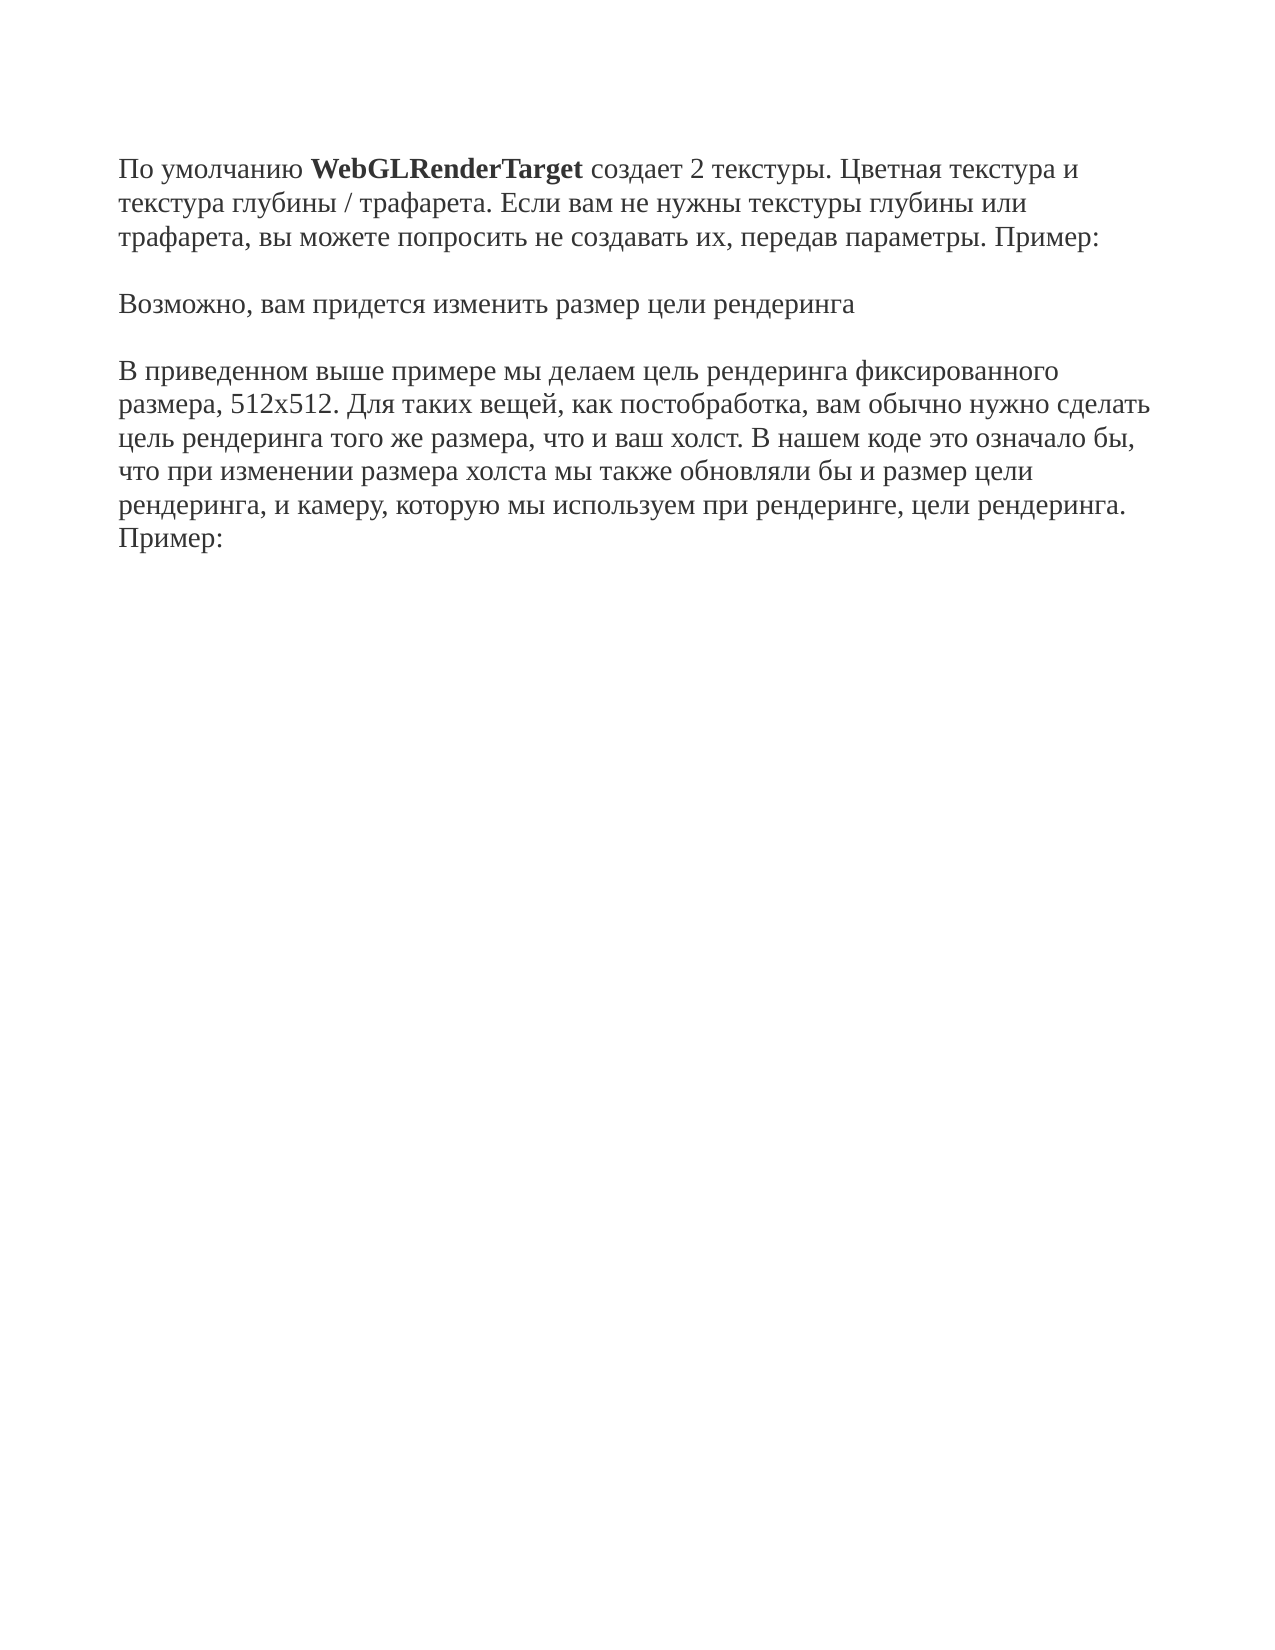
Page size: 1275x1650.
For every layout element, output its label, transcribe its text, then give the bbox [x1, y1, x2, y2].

text Возможно, вам придется изменить размер цели рендеринга [118, 286, 1157, 319]
text По умолчанию WebGLRenderTarget создает 2 текстуры. Цветная текстура и текстура глубины / трафарета. Если вам не нужны текстуры глубины или трафарета, вы можете попросить не создавать их, передав параметры. Пример: [118, 152, 1157, 252]
text В приведенном выше примере мы делаем цель рендеринга фиксированного размера, 512x512. Для таких вещей, как постобработка, вам обычно нужно сделать цель рендеринга того же размера, что и ваш холст. В нашем коде это означало бы, что при изменении размера холста мы также обновляли бы и размер цели рендеринга, и камеру, которую мы используем при рендеринге, цели рендеринга. Пример: [118, 353, 1157, 554]
